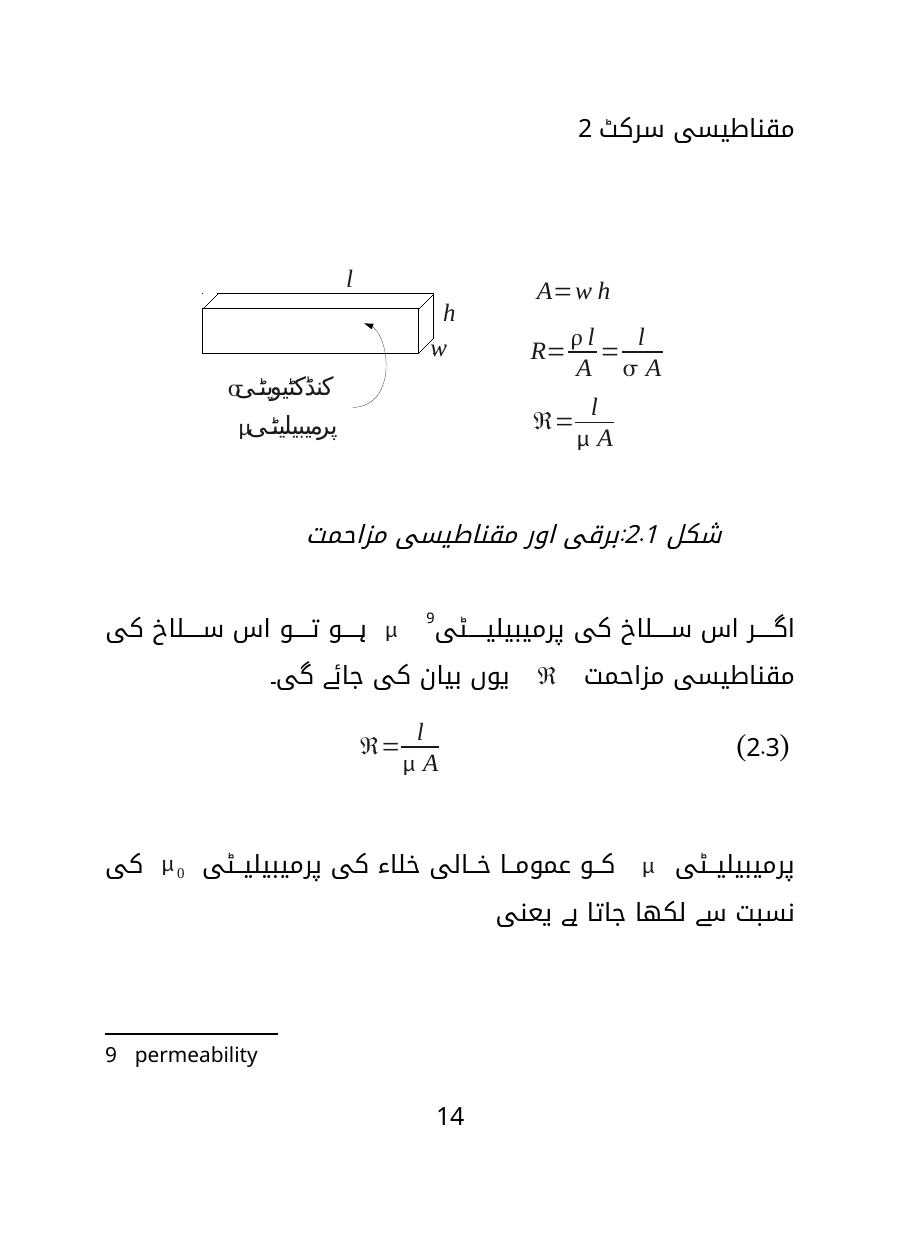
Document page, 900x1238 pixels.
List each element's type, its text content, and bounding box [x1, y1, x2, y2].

text شکل 2.1:برقی اور مقناطیسی مزاحمت [179, 195, 721, 559]
text permeability [105, 1040, 795, 1068]
table_header (2.3) [686, 713, 795, 795]
text اگر اس سلاخ کی پرمیبیلیٹی ہو تو اس سلاخ کی مقناطیسی مزاحمت یوں بیان کی جائے گی۔ [105, 605, 795, 700]
text پرمیبیلیٹی کو عموما خالی خلاء کی پرمیبیلیٹیکی نسبت سے لکھا جاتا ہے یعنی [105, 842, 795, 937]
table_header [105, 713, 686, 795]
